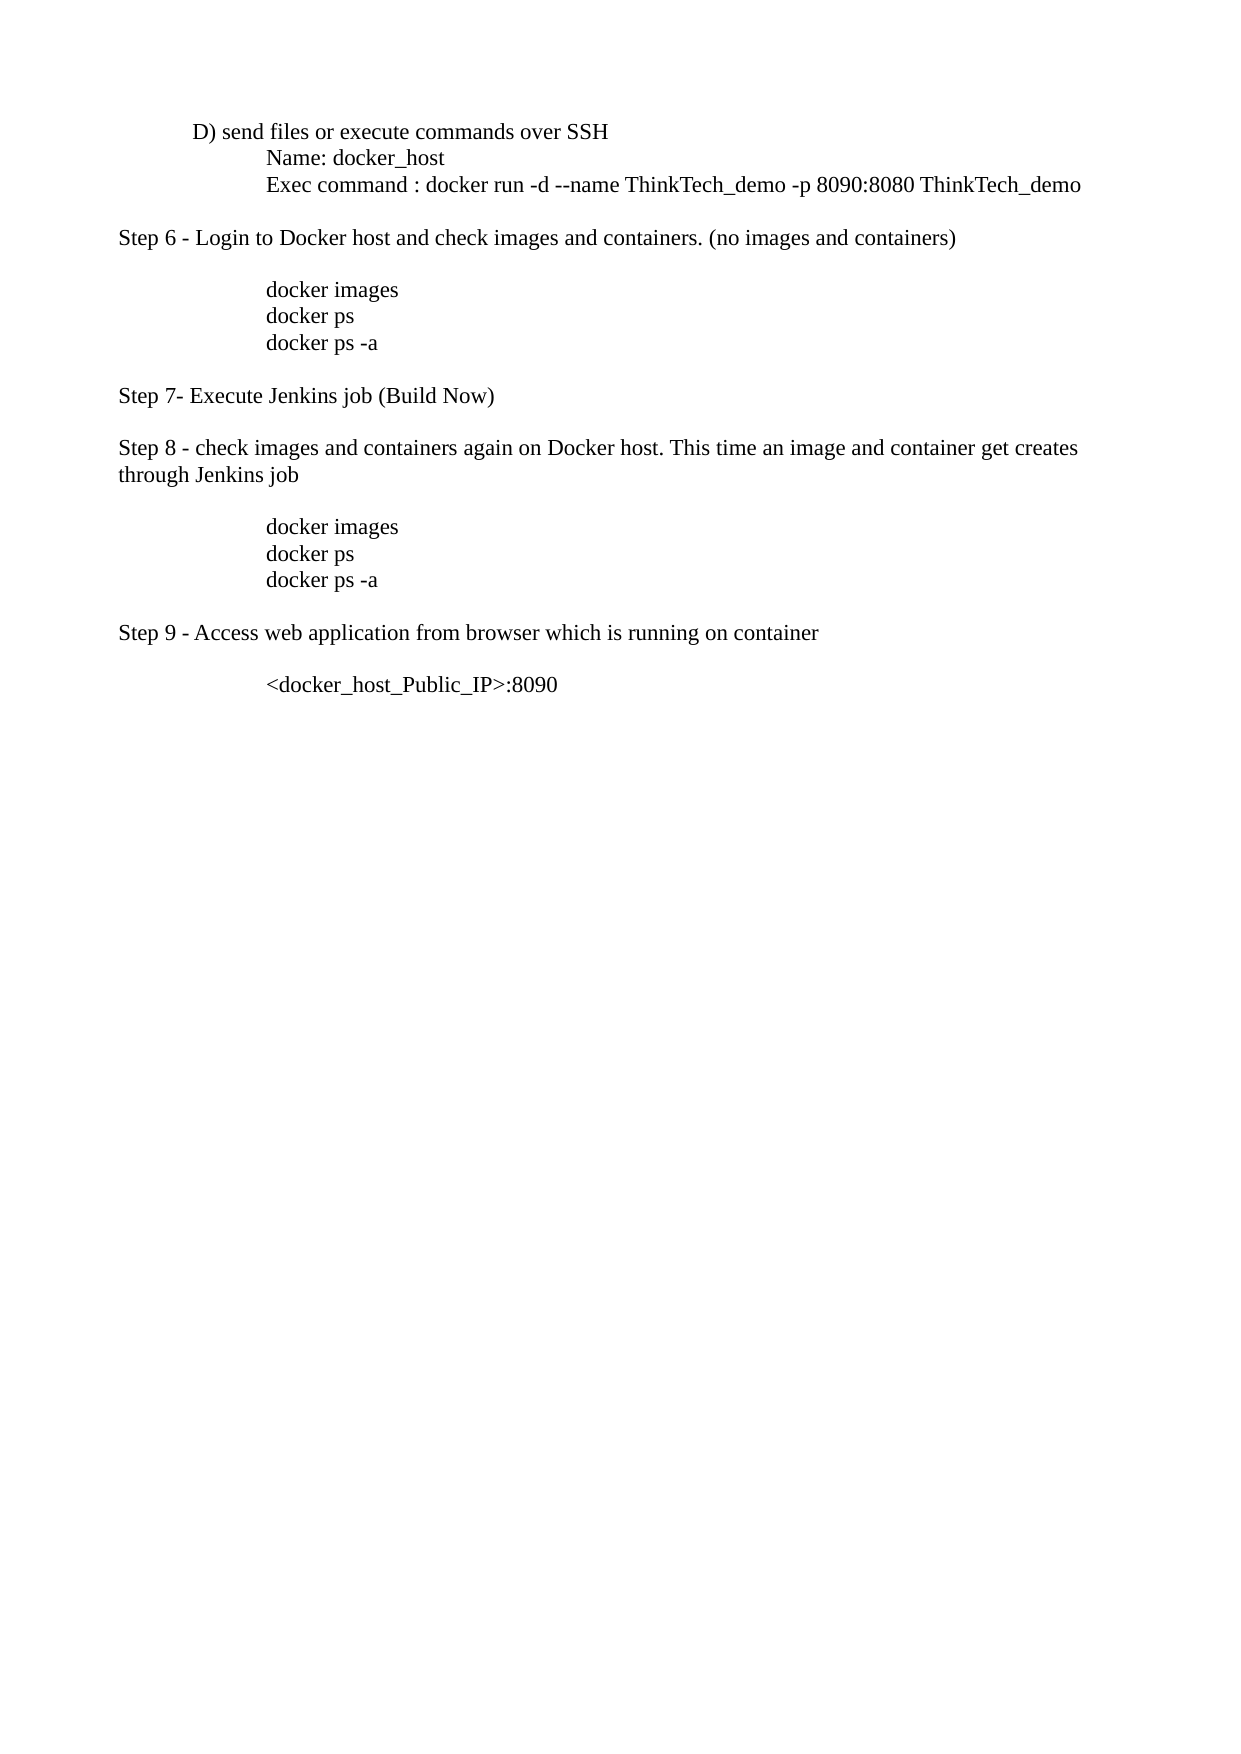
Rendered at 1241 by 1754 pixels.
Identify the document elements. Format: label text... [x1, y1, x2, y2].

text docker ps [118, 303, 1122, 329]
text Step 7- Execute Jenkins job (Build Now) [118, 382, 1122, 408]
text docker images [118, 513, 1122, 540]
text docker ps [118, 540, 1122, 566]
text D) send files or execute commands over SSH [118, 118, 1122, 144]
text Step 8 - check images and containers again on Docker host. This time an image and container get creates through Jenkins job [118, 434, 1122, 487]
text Name: docker_host [118, 144, 1122, 171]
text Step 9 - Access web application from browser which is running on container [118, 619, 1122, 645]
text docker ps -a [118, 329, 1122, 355]
text Exec command : docker run -d --name ThinkTech_demo -p 8090:8080 ThinkTech_demo [118, 171, 1122, 197]
text <docker_host_Public_IP>:8090 [118, 672, 1122, 698]
text Step 6 - Login to Docker host and check images and containers. (no images and containers) [118, 223, 1122, 250]
text docker ps -a [118, 566, 1122, 592]
text docker images [118, 276, 1122, 303]
